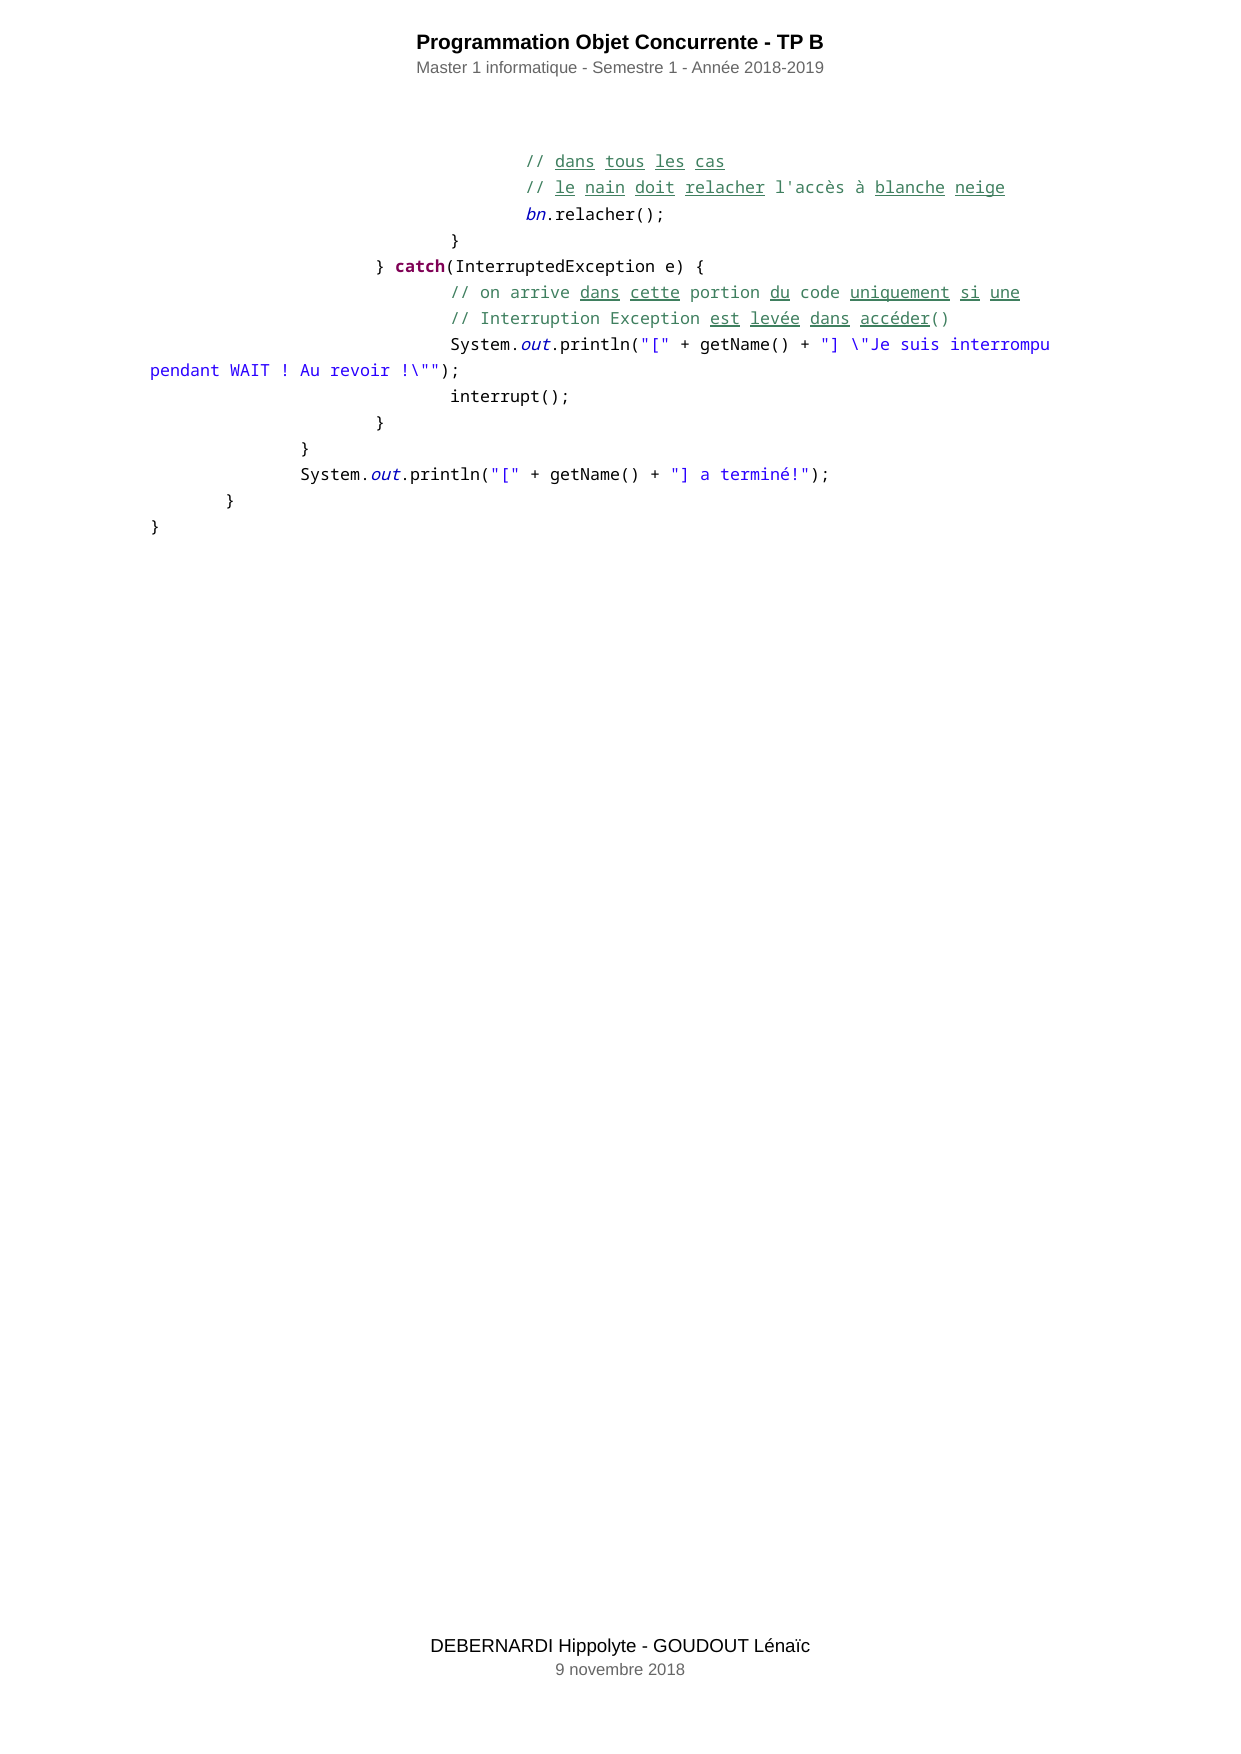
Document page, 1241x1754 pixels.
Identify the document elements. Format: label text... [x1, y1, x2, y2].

text interrupt(); [150, 384, 1090, 407]
text } [150, 488, 1090, 511]
text // dans tous les cas [150, 150, 1090, 173]
text bn.relacher(); [150, 202, 1090, 225]
text // on arrive dans cette portion du code uniquement si une [150, 280, 1090, 303]
text // le nain doit relacher l'accès à blanche neige [150, 176, 1090, 199]
text } [150, 410, 1090, 433]
text } [150, 514, 1090, 537]
text // Interruption Exception est levée dans accéder() [150, 306, 1090, 329]
text System.out.println("[" + getName() + "] \"Je suis interrompu pendant WAIT ! Au revoir !\""); [150, 332, 1090, 381]
text System.out.println("[" + getName() + "] a terminé!"); [150, 462, 1090, 485]
text } [150, 228, 1090, 251]
text } [150, 436, 1090, 459]
text } catch(InterruptedException e) { [150, 254, 1090, 277]
